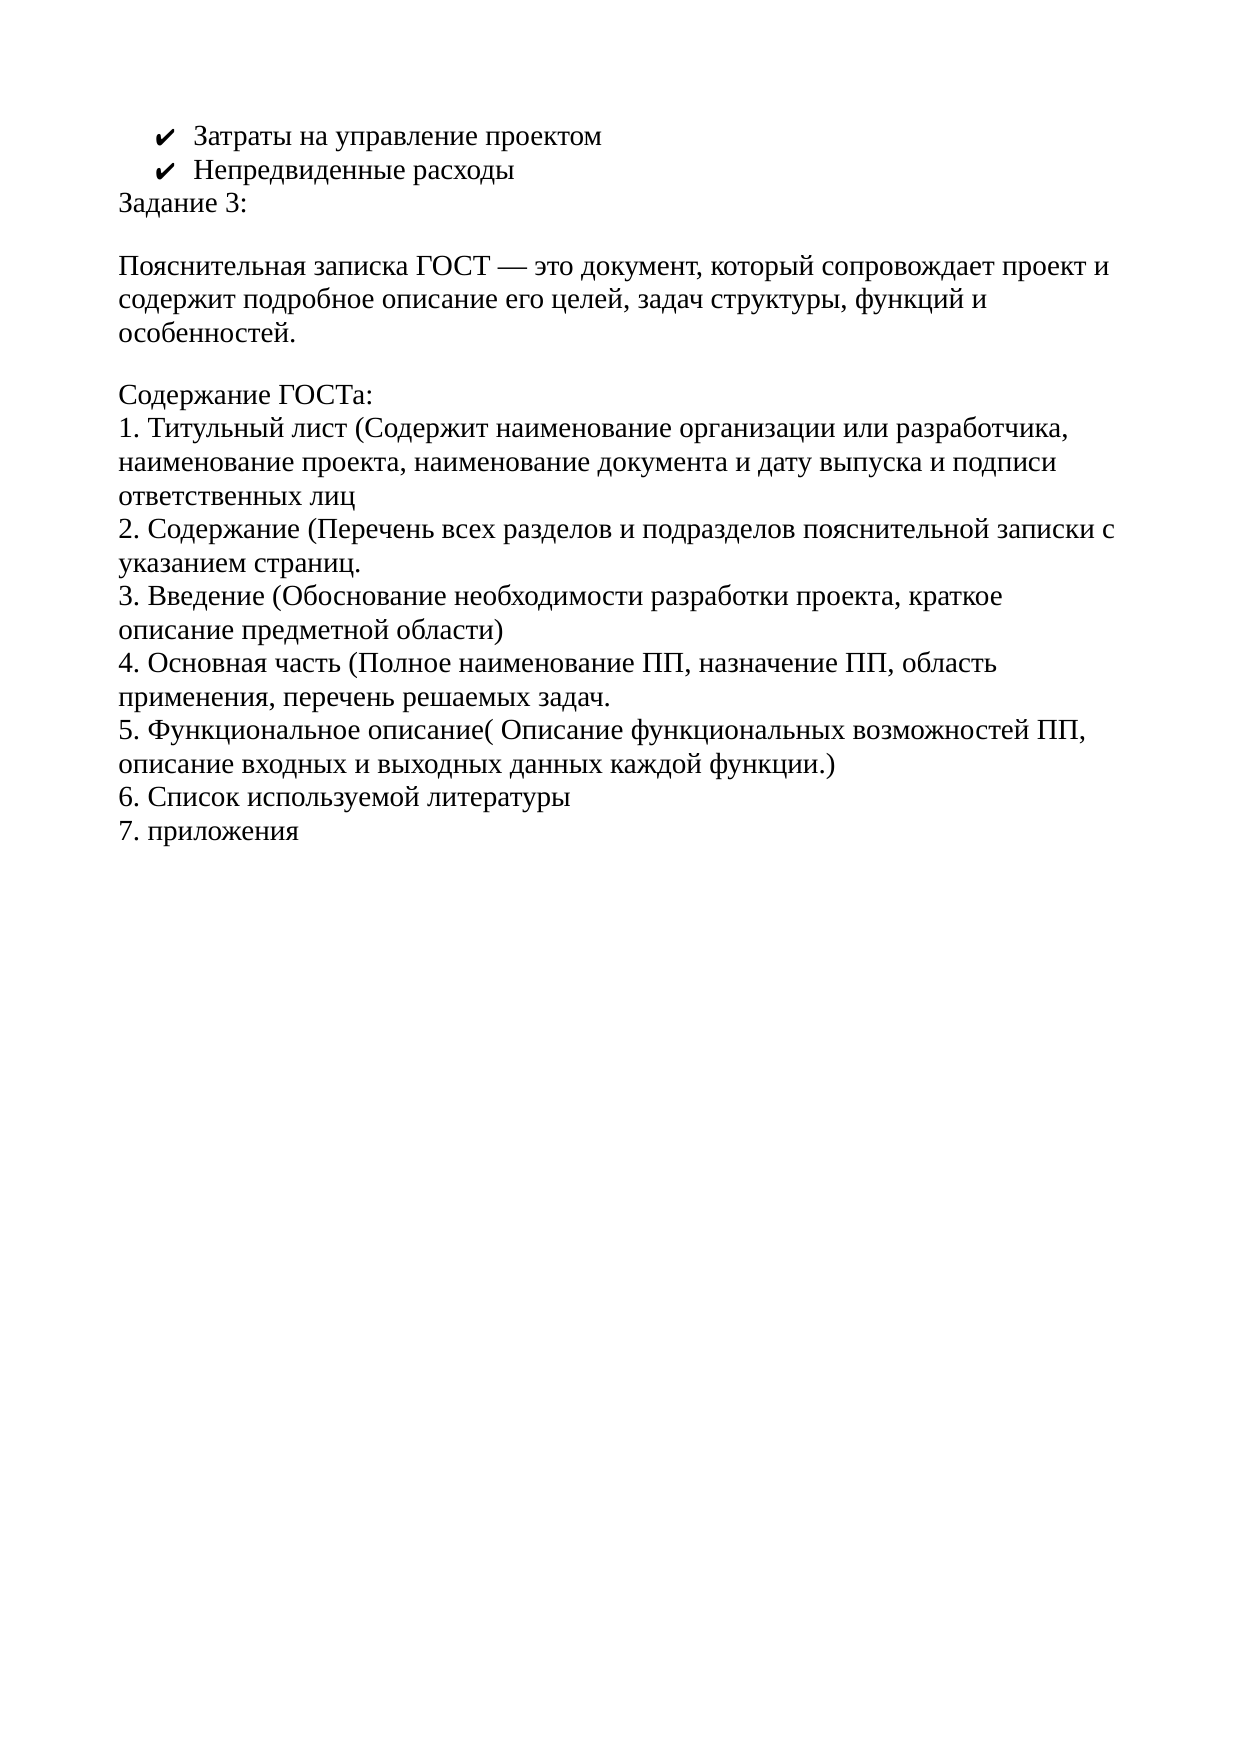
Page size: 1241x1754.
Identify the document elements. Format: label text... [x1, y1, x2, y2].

text Содержание ГОСТа: [118, 377, 1122, 411]
text Задание 3: [118, 185, 1122, 219]
text 5. Функциональное описание( Описание функциональных возможностей ПП, описание входных и выходных данных каждой функции.) [118, 712, 1122, 779]
text 3. Введение (Обоснование необходимости разработки проекта, краткое описание предметной области) [118, 578, 1122, 645]
text 6. Список используемой литературы [118, 779, 1122, 813]
text Пояснительная записка ГОСТ — это документ, который сопровождает проект и содержит подробное описание его целей, задач структуры, функций и особенностей. [118, 248, 1122, 348]
text 1. Титульный лист (Содержит наименование организации или разработчика, наименование проекта, наименование документа и дату выпуска и подписи ответственных лиц [118, 411, 1122, 511]
text 7. приложения [118, 813, 1122, 847]
list Непредвиденные расходы [156, 152, 1122, 185]
list Затраты на управление проектом [156, 118, 1122, 152]
text 2. Содержание (Перечень всех разделов и подразделов пояснительной записки с указанием страниц. [118, 511, 1122, 578]
text 4. Основная часть (Полное наименование ПП, назначение ПП, область применения, перечень решаемых задач. [118, 645, 1122, 712]
